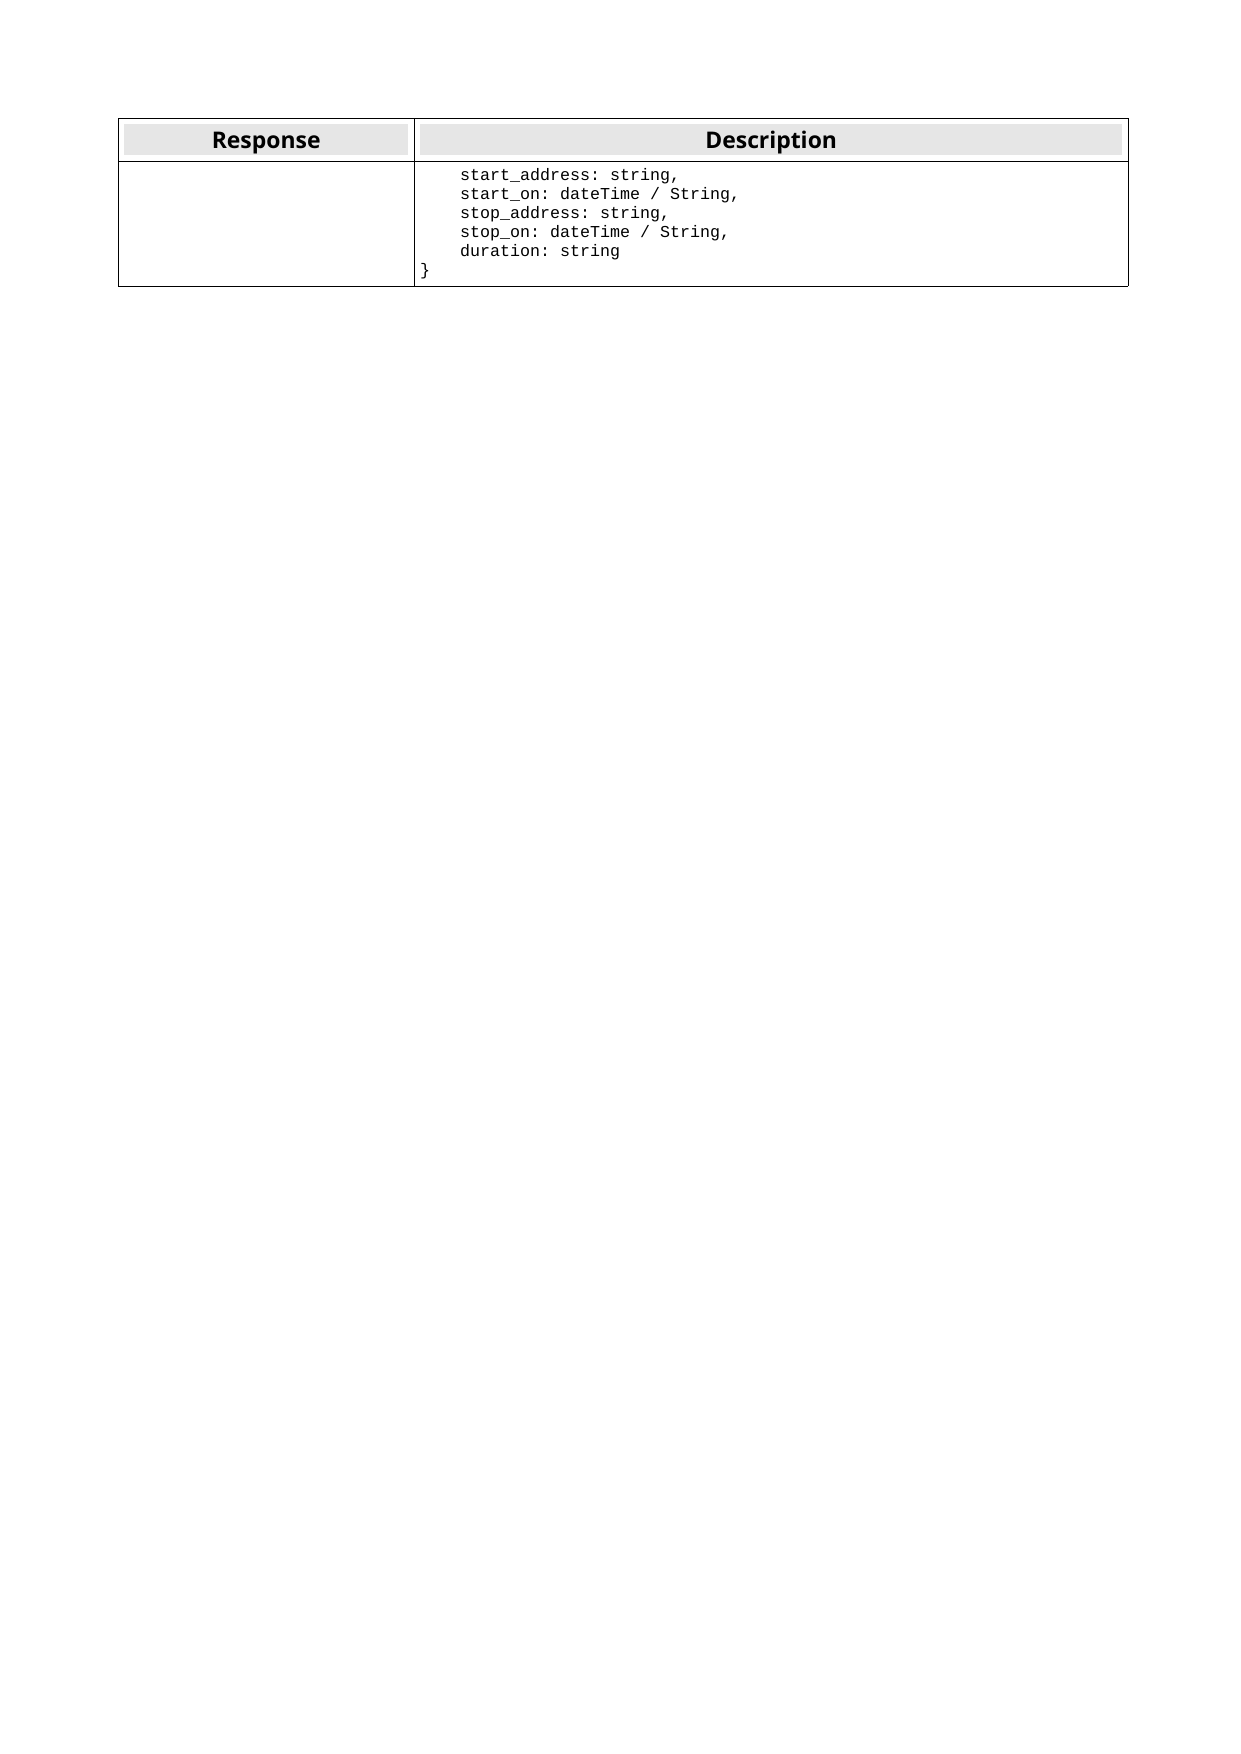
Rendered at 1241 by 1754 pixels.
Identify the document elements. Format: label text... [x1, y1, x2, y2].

table_cell [119, 162, 414, 286]
table_header Description [415, 119, 1128, 161]
table_header Response [119, 119, 414, 161]
table_cell start_address: string, start_on: dateTime / String, stop_address: string, stop_on: dateTime / String, duration: string } [415, 162, 1128, 286]
